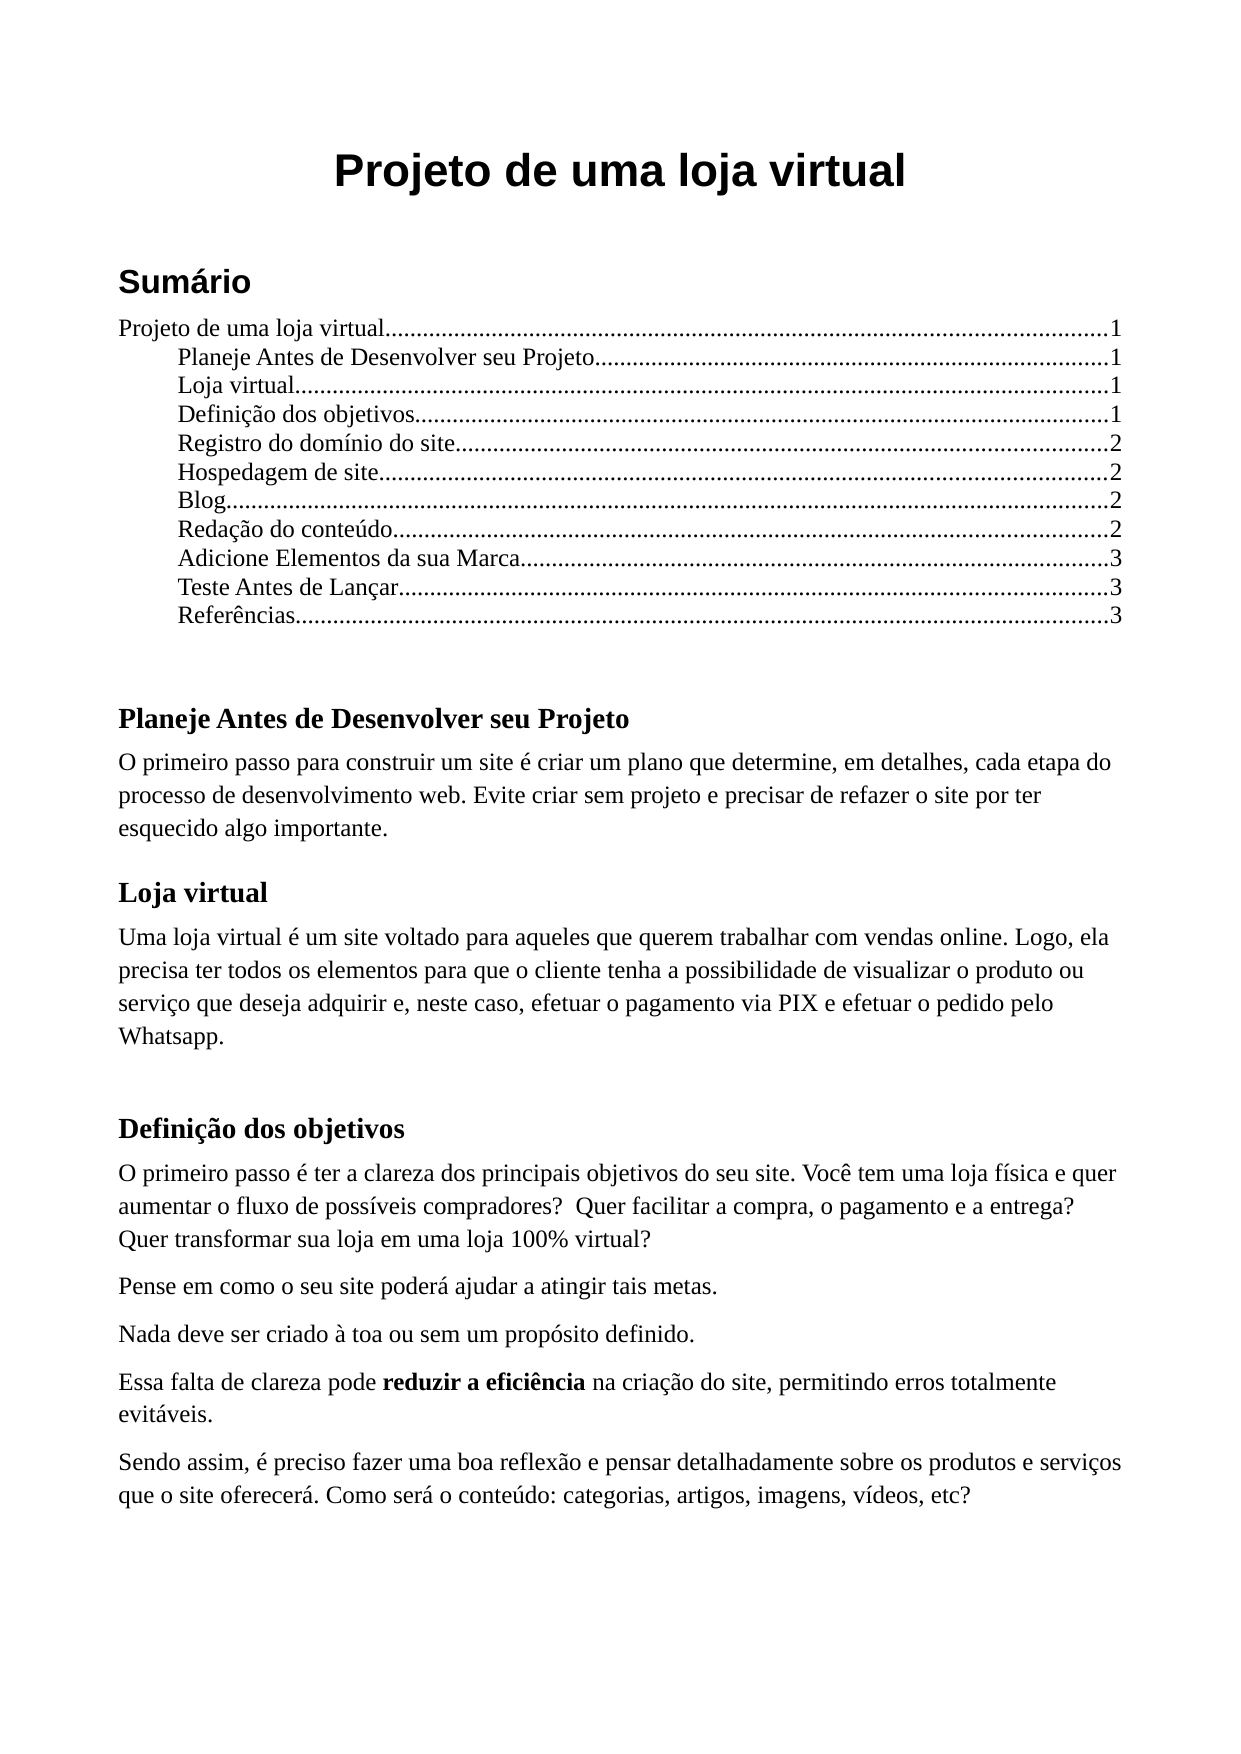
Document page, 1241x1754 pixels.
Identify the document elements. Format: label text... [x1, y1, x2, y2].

text O primeiro passo para construir um site é criar um plano que determine, em detalhes, cada etapa do processo de desenvolvimento web. Evite criar sem projeto e precisar de refazer o site por ter esquecido algo importante. [118, 747, 1122, 842]
text Loja virtual 1 [177, 371, 1122, 399]
text Uma loja virtual é um site voltado para aqueles que querem trabalhar com vendas online. Logo, ela precisa ter todos os elementos para que o cliente tenha a possibilidade de visualizar o produto ou serviço que deseja adquirir e, neste caso, efetuar o pagamento via PIX e efetuar o pedido pelo Whatsapp. [118, 922, 1122, 1049]
text Adicione Elementos da sua Marca 3 [177, 543, 1122, 572]
text Definição dos objetivos 1 [177, 399, 1122, 428]
subtitle Definição dos objetivos [118, 1112, 1122, 1145]
text Pense em como o seu site poderá ajudar a atingir tais metas. [118, 1271, 1122, 1300]
text Sendo assim, é preciso fazer uma boa reflexão e pensar detalhadamente sobre os produtos e serviços que o site oferecerá. Como será o conteúdo: categorias, artigos, imagens, vídeos, etc? [118, 1447, 1122, 1509]
subtitle Sumário [118, 262, 1122, 301]
text Projeto de uma loja virtual 1 [118, 313, 1122, 342]
subtitle Loja virtual [118, 876, 1122, 909]
text Blog 2 [177, 486, 1122, 514]
subtitle Planeje Antes de Desenvolver seu Projeto [118, 701, 1122, 735]
text Nada deve ser criado à toa ou sem um propósito definido. [118, 1319, 1122, 1348]
text Hospedagem de site 2 [177, 457, 1122, 486]
text O primeiro passo é ter a clareza dos principais objetivos do seu site. Você tem uma loja física e quer aumentar o fluxo de possíveis compradores? Quer facilitar a compra, o pagamento e a entrega? Quer transformar sua loja em uma loja 100% virtual? [118, 1158, 1122, 1252]
text Essa falta de clareza pode reduzir a eficiência na criação do site, permitindo erros totalmente evitáveis. [118, 1367, 1122, 1428]
text Teste Antes de Lançar 3 [177, 572, 1122, 601]
text Planeje Antes de Desenvolver seu Projeto 1 [177, 342, 1122, 371]
text Registro do domínio do site 2 [177, 428, 1122, 457]
text Redação do conteúdo 2 [177, 514, 1122, 543]
text Referências 3 [177, 601, 1122, 629]
subtitle Projeto de uma loja virtual [118, 143, 1122, 196]
